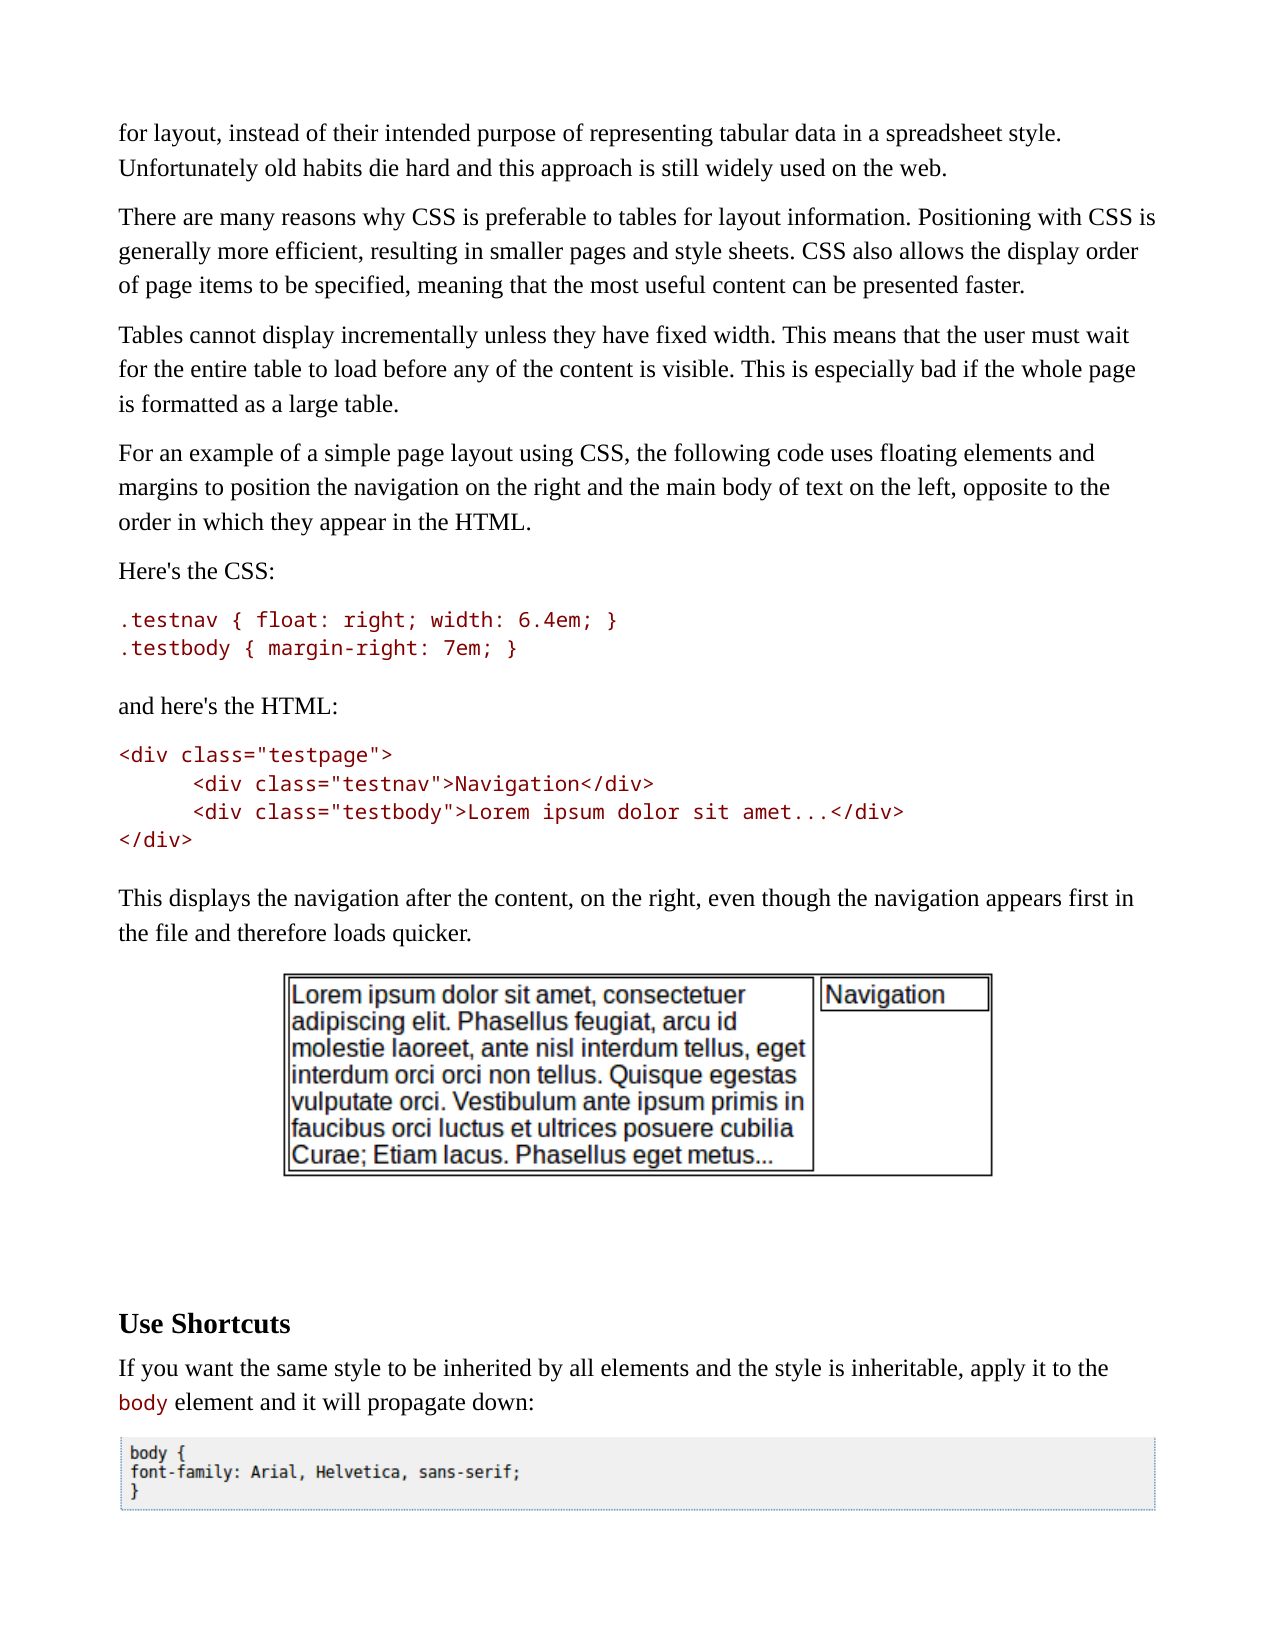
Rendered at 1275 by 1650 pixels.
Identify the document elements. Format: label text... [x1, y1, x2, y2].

text <div class="testpage"> [118, 740, 1157, 769]
text .testnav { float: right; width: 6.4em; } [118, 605, 1157, 633]
text There are many reasons why CSS is preferable to tables for layout information. Positioning with CSS is generally more efficient, resulting in smaller pages and style sheets. CSS also allows the display order of page items to be specified, meaning that the most useful content can be presented faster. [118, 202, 1157, 299]
text Here's the CSS: [118, 556, 1157, 584]
text <div class="testbody">Lorem ipsum dolor sit amet...</div> [118, 797, 1157, 826]
text This displays the navigation after the content, on the right, even though the navigation appears first in the file and therefore loads quicker. [118, 883, 1157, 947]
text For an example of a simple page layout using CSS, the following code uses floating elements and margins to position the navigation on the right and the main body of text on the left, opposite to the order in which they appear in the HTML. [118, 438, 1157, 535]
text <div class="testnav">Navigation</div> [118, 769, 1157, 797]
text </div> [118, 826, 1157, 854]
subtitle Use Shortcuts [118, 1307, 1157, 1340]
text If you want the same style to be inherited by all elements and the style is inheritable, apply it to the body element and it will propagate down: [118, 1353, 1157, 1417]
text Tables cannot display incrementally unless they have fixed width. This means that the user must wait for the entire table to load before any of the content is visible. This is especially bad if the whole page is formatted as a large table. [118, 320, 1157, 417]
text .testbody { margin-right: 7em; } [118, 633, 1157, 662]
picture [118, 1437, 1157, 1512]
text for layout, instead of their intended purpose of representing tabular data in a spreadsheet style. Unfortunately old habits die hard and this approach is still widely used on the web. [118, 118, 1157, 181]
text and here's the HTML: [118, 691, 1157, 720]
picture [276, 967, 999, 1178]
